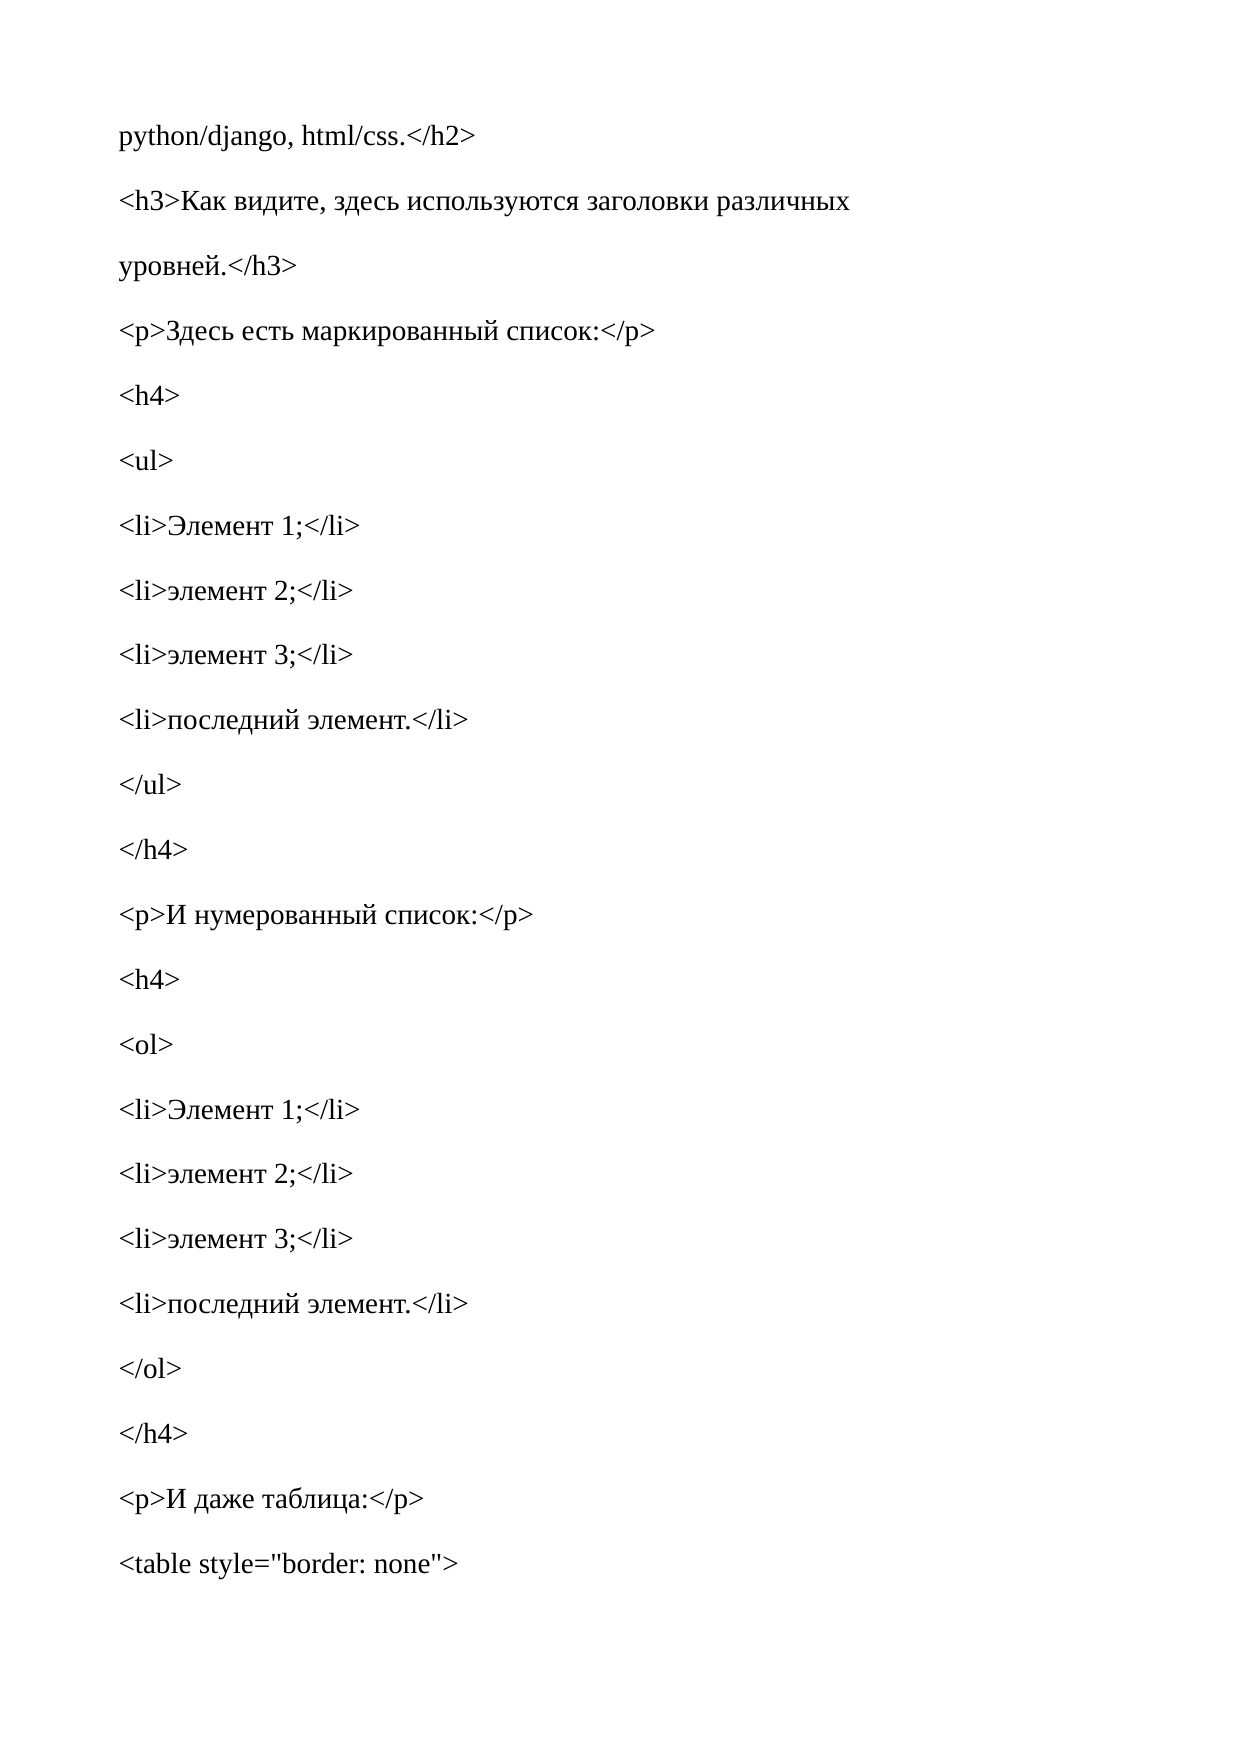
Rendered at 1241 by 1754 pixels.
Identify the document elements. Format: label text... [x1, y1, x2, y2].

text </ul> [118, 767, 1122, 801]
text <ol> [118, 1027, 1122, 1060]
text </h4> [118, 832, 1122, 866]
text <table style="border: none"> [118, 1546, 1122, 1579]
text <li>последний элемент.</li> [118, 1286, 1122, 1320]
text <li>Элемент 1;</li> [118, 1092, 1122, 1125]
text уровней.</h3> [118, 248, 1122, 282]
text <h3>Как видите, здесь используются заголовки различных [118, 183, 1122, 217]
text <li>элемент 2;</li> [118, 573, 1122, 606]
text <li>последний элемент.</li> [118, 702, 1122, 736]
text <p>Здесь есть маркированный список:</p> [118, 313, 1122, 347]
text </h4> [118, 1416, 1122, 1450]
text </ol> [118, 1351, 1122, 1385]
text <h4> [118, 962, 1122, 996]
text <p>И даже таблица:</p> [118, 1481, 1122, 1515]
text <li>элемент 2;</li> [118, 1157, 1122, 1190]
text <li>элемент 3;</li> [118, 1222, 1122, 1255]
text <p>И нумерованный список:</p> [118, 897, 1122, 931]
text <li>элемент 3;</li> [118, 637, 1122, 671]
text <li>Элемент 1;</li> [118, 508, 1122, 541]
text <ul> [118, 443, 1122, 476]
text python/django, html/css.</h2> [118, 118, 1122, 152]
text <h4> [118, 378, 1122, 411]
